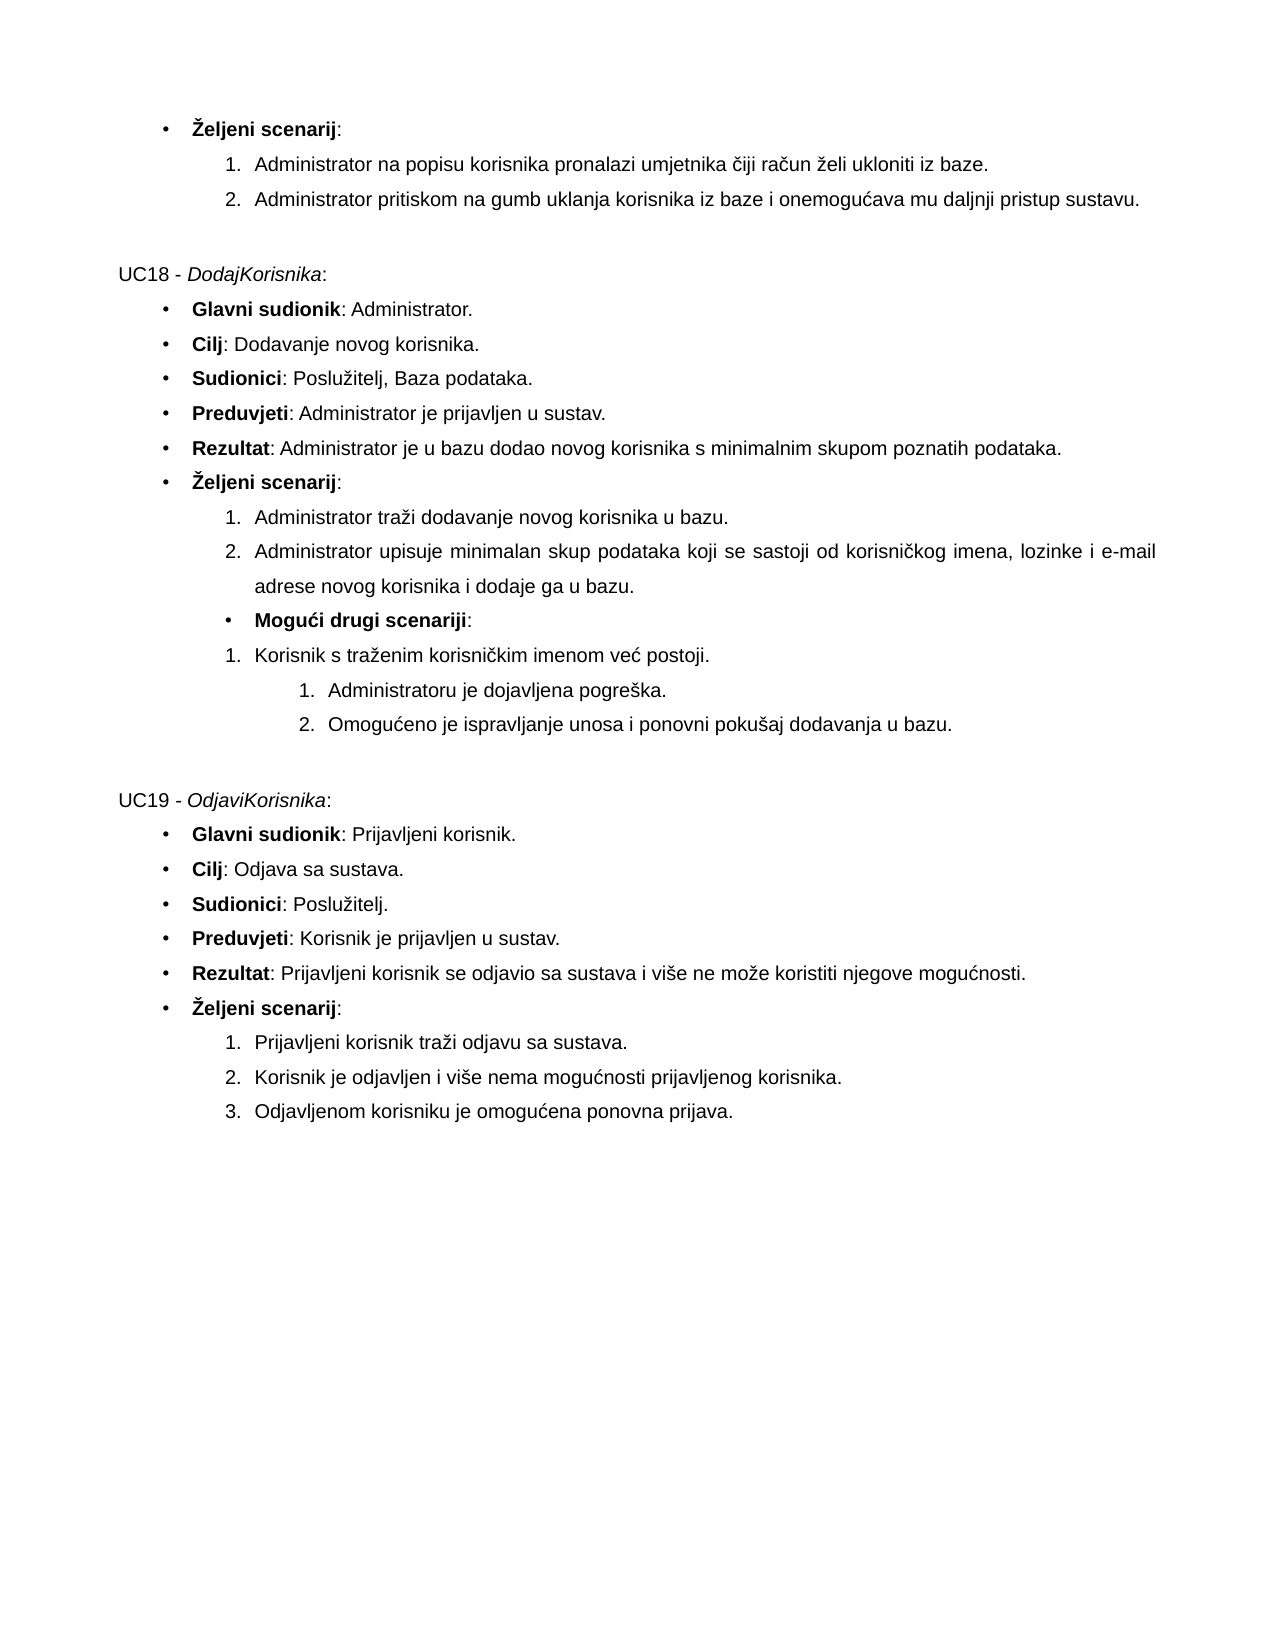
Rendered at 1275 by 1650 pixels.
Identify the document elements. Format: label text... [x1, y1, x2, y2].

list Mogući drugi scenariji: [225, 609, 1157, 632]
list Korisnik s traženim korisničkim imenom već postoji. [225, 644, 1157, 667]
list Željeni scenarij: [162, 118, 1157, 141]
list Korisnik je odjavljen i više nema mogućnosti prijavljenog korisnika. [225, 1066, 1157, 1088]
list Omogućeno je ispravljanje unosa i ponovni pokušaj dodavanja u bazu. [298, 713, 1157, 736]
list Administrator pritiskom na gumb uklanja korisnika iz baze i onemogućava mu daljnji pristup sustavu. [225, 187, 1157, 210]
list Administrator upisuje minimalan skup podataka koji se sastoji od korisničkog imena, lozinke i e-mail adrese novog korisnika i dodaje ga u bazu. [225, 540, 1157, 598]
list Administratoru je dojavljena pogreška. [298, 678, 1157, 701]
list Administrator traži dodavanje novog korisnika u bazu. [225, 506, 1157, 529]
list Željeni scenarij: [162, 996, 1157, 1019]
list Sudionici: Poslužitelj, Baza podataka. [162, 367, 1157, 390]
list Glavni sudionik: Prijavljeni korisnik. [162, 823, 1157, 846]
list Preduvjeti: Korisnik je prijavljen u sustav. [162, 927, 1157, 950]
list Prijavljeni korisnik traži odjavu sa sustava. [225, 1031, 1157, 1054]
list Preduvjeti: Administrator je prijavljen u sustav. [162, 402, 1157, 425]
list Administrator na popisu korisnika pronalazi umjetnika čiji račun želi ukloniti iz baze. [225, 153, 1157, 176]
list Odjavljenom korisniku je omogućena ponovna prijava. [225, 1100, 1157, 1123]
text UC18 - DodajKorisnika: [118, 263, 1157, 286]
list Željeni scenarij: [162, 471, 1157, 494]
list Glavni sudionik: Administrator. [162, 297, 1157, 321]
list Cilj: Dodavanje novog korisnika. [162, 332, 1157, 355]
list Rezultat: Prijavljeni korisnik se odjavio sa sustava i više ne može koristiti njegove mogućnosti. [162, 962, 1157, 985]
text UC19 - OdjaviKorisnika: [118, 788, 1157, 811]
list Rezultat: Administrator je u bazu dodao novog korisnika s minimalnim skupom poznatih podataka. [162, 436, 1157, 459]
list Sudionici: Poslužitelj. [162, 892, 1157, 915]
list Cilj: Odjava sa sustava. [162, 858, 1157, 881]
